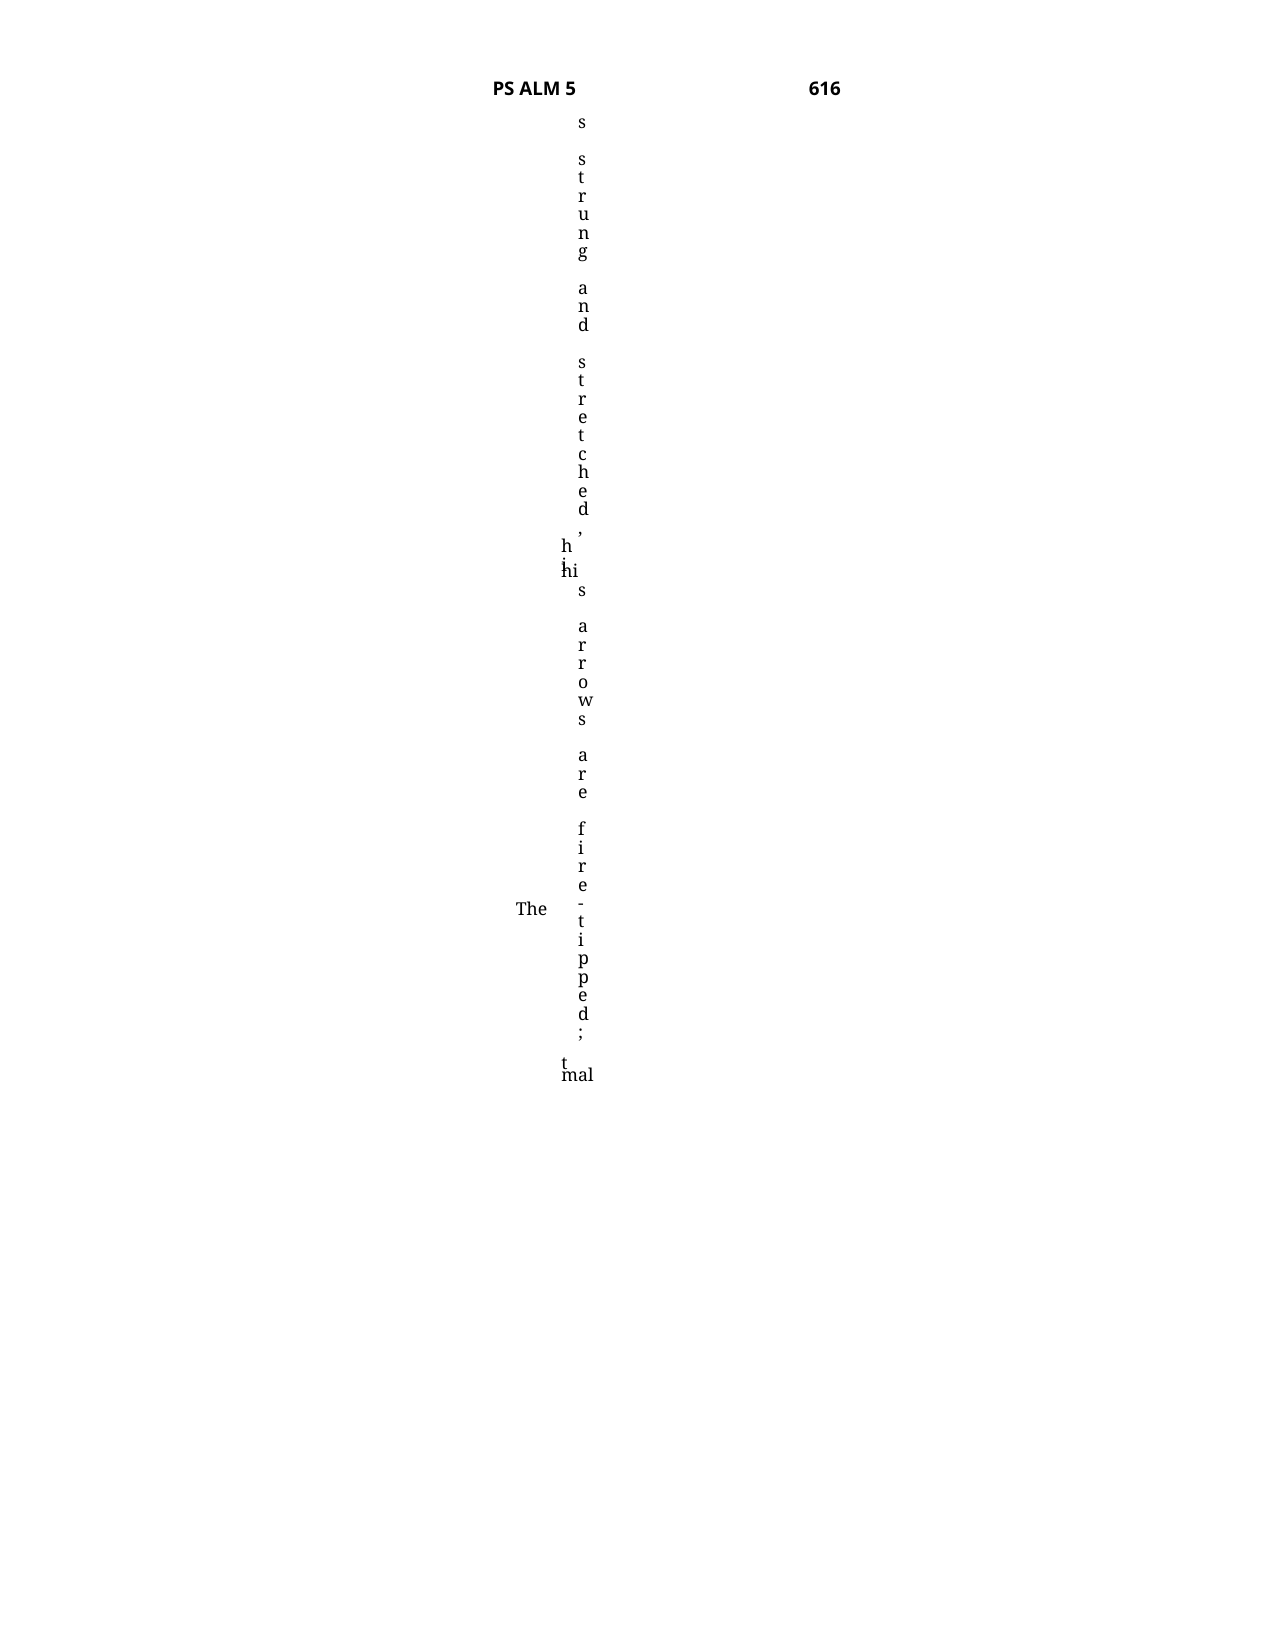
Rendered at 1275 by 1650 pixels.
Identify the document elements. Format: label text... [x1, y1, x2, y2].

text malice, [561, 1067, 595, 1085]
text His bow is strung and stretched, [561, 114, 578, 538]
text his arrows are fire-tipped; [561, 563, 578, 1042]
